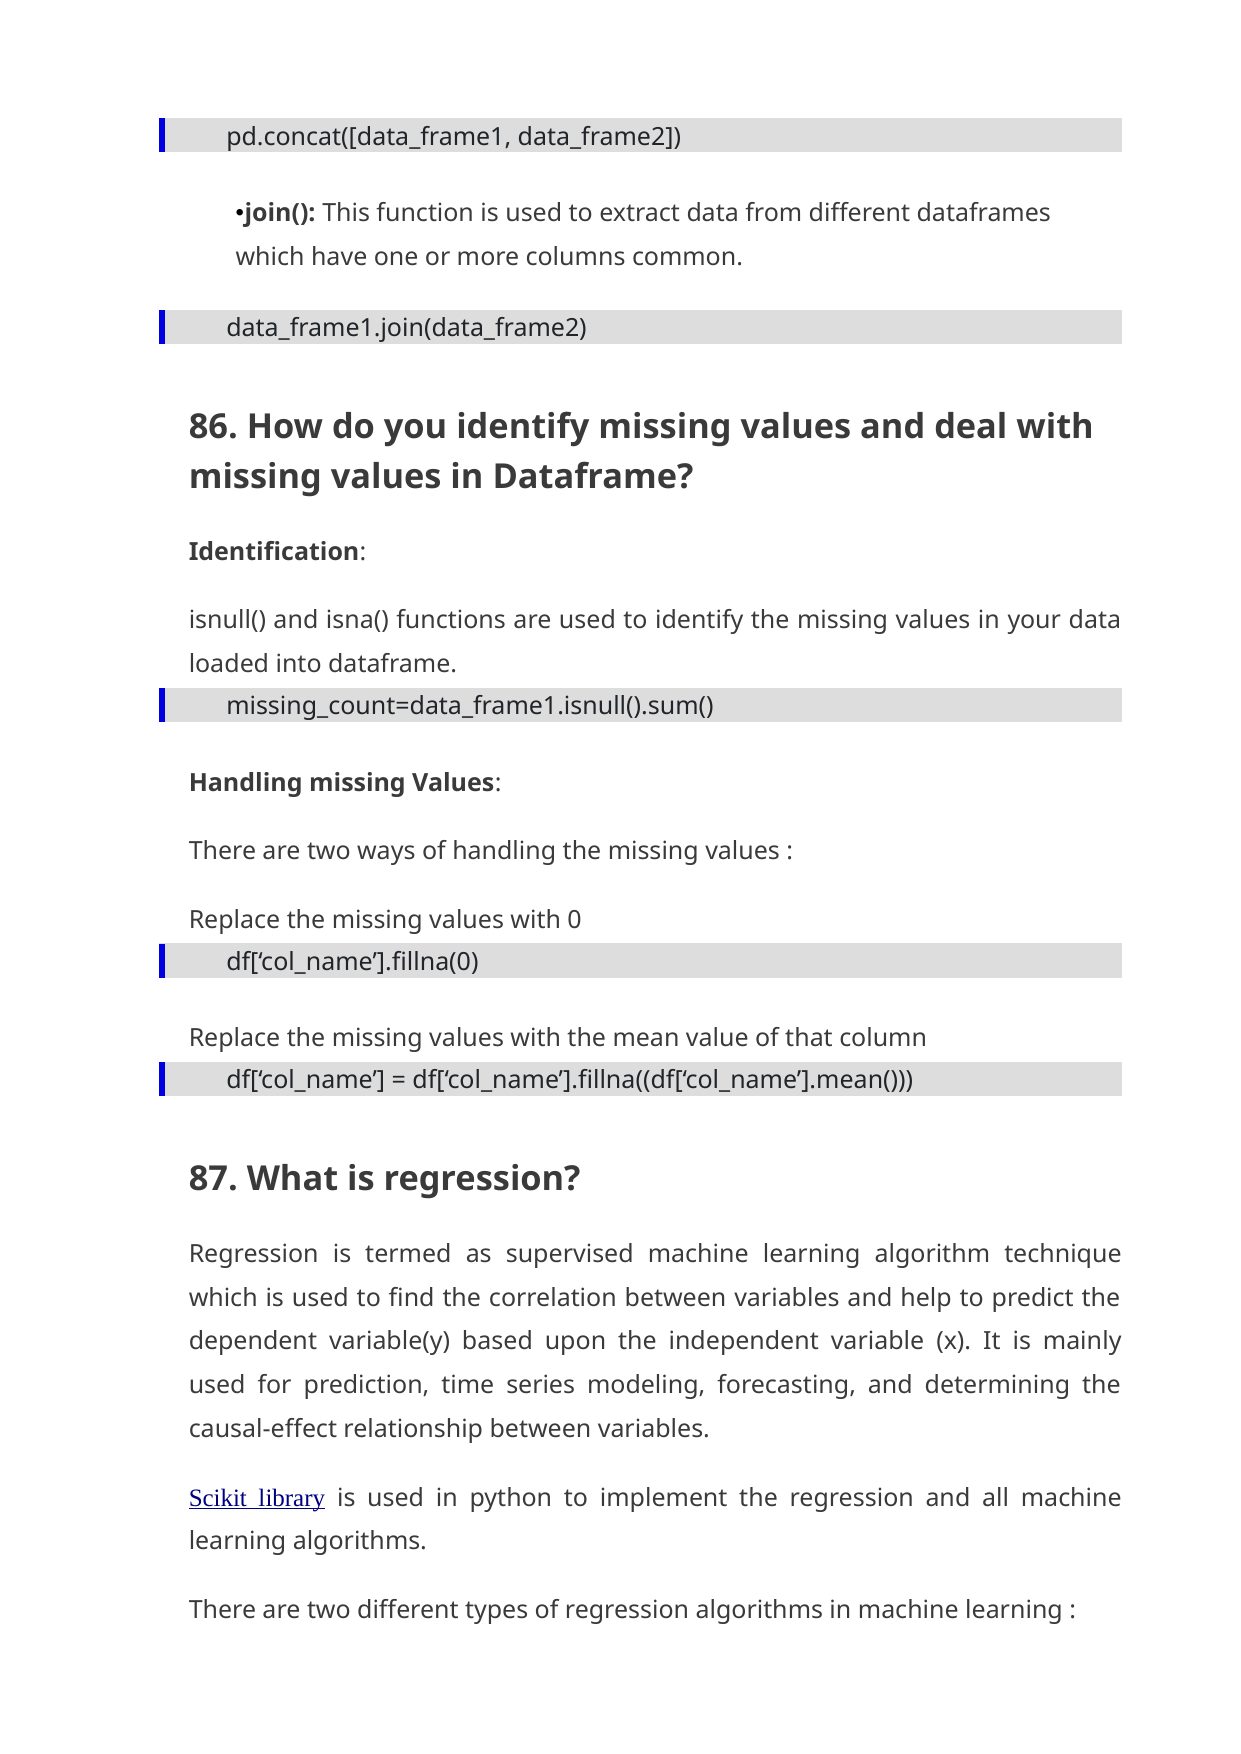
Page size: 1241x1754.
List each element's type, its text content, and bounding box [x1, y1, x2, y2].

subtitle 87. What is regression? [118, 1151, 1122, 1201]
subtitle 86. How do you identify missing values and deal with missing values in Dataframe? [118, 398, 1122, 498]
list data_frame1.join(data_frame2) [165, 310, 1122, 344]
list df[‘col_name’] = df[‘col_name’].fillna((df[‘col_name’].mean())) [165, 1062, 1122, 1096]
list isnull() and isna() functions are used to identify the missing values in your data loaded into dataframe. [159, 592, 1122, 680]
list Replace the missing values with the mean value of that column [159, 1010, 1122, 1054]
list pd.concat([data_frame1, data_frame2]) [165, 118, 1122, 152]
list missing_count=data_frame1.isnull().sum() [165, 688, 1122, 722]
list Handling missing Values: [159, 754, 1122, 798]
list There are two different types of regression algorithms in machine learning : [159, 1582, 1122, 1626]
list join(): This function is used to extract data from different dataframes which have one or more columns common. [165, 185, 1122, 272]
list Scikit library is used in python to implement the regression and all machine learning algorithms. [159, 1469, 1122, 1557]
list Replace the missing values with 0 [159, 892, 1122, 936]
list There are two ways of handling the missing values : [159, 823, 1122, 867]
list Regression is termed as supervised machine learning algorithm technique which is used to find the correlation between variables and help to predict the dependent variable(y) based upon the independent variable (x). It is mainly used for prediction, time series modeling, forecasting, and determining the causal-effect relationship between variables. [159, 1226, 1122, 1444]
list Identification: [159, 523, 1122, 567]
list df[‘col_name’].fillna(0) [159, 943, 1122, 978]
